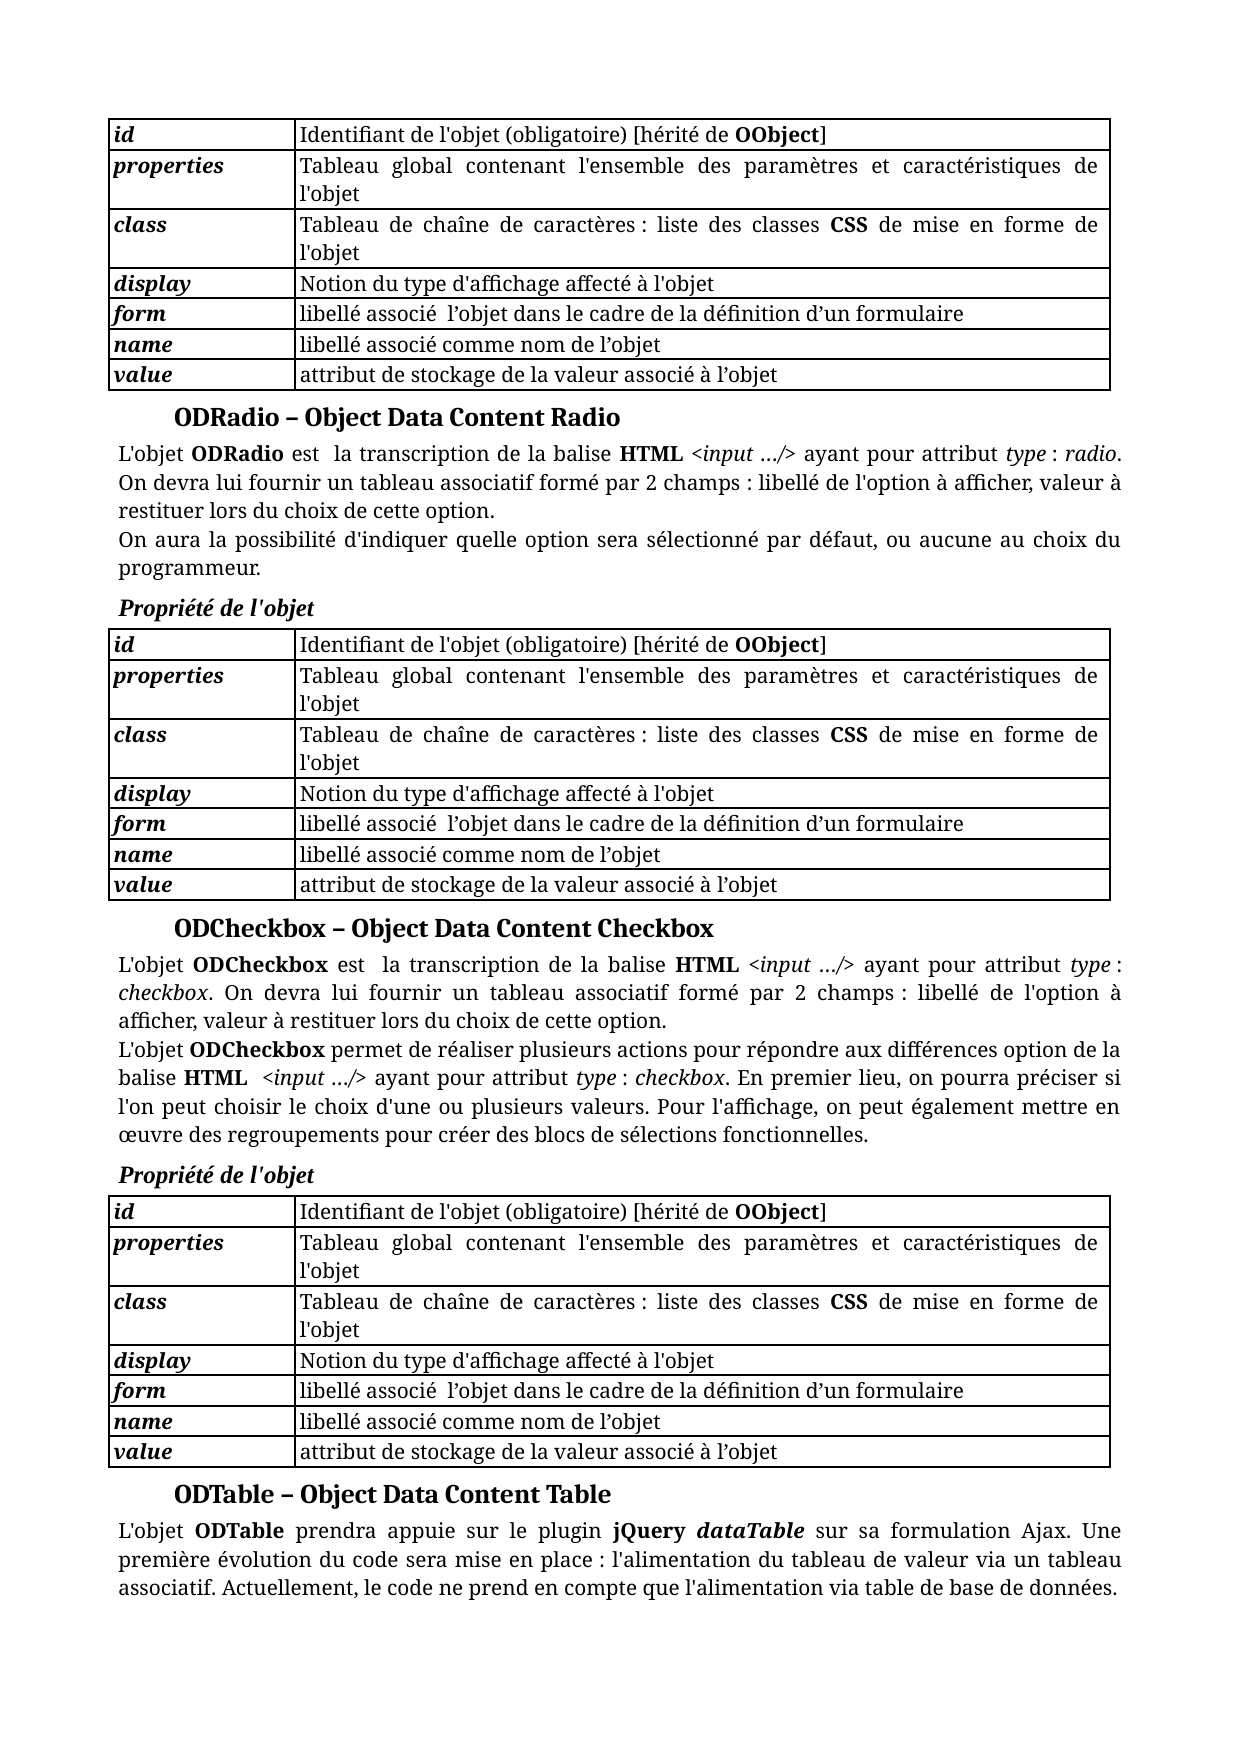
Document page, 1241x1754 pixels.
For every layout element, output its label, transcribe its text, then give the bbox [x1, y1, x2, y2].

table_cell class [110, 210, 294, 267]
table_cell form [110, 809, 294, 838]
table_cell Tableau de chaîne de caractères : liste des classes CSS de mise en forme de l'objet [296, 720, 1109, 777]
table_cell Notion du type d'affichage affecté à l'objet [296, 1346, 1109, 1374]
table_cell Notion du type d'affichage affecté à l'objet [296, 779, 1109, 807]
table_cell properties [110, 661, 294, 718]
table_cell class [110, 1287, 294, 1344]
table_cell class [110, 720, 294, 777]
table_cell attribut de stockage de la valeur associé à l’objet [296, 1437, 1109, 1466]
table_cell form [110, 1376, 294, 1405]
table_cell libellé associé comme nom de l’objet [296, 840, 1109, 868]
table_cell value [110, 1437, 294, 1466]
subtitle Propriété de l'objet [118, 593, 1122, 622]
table_header id [110, 1197, 294, 1226]
text L'objet ODCheckbox permet de réaliser plusieurs actions pour répondre aux différences option de la balise HTML <input …/> ayant pour attribut type : checkbox. En premier lieu, on pourra préciser si l'on peut choisir le choix d'une ou plusieurs valeurs. Pour l'affichage, on peut également mettre en œuvre des regroupements pour créer des blocs de sélections fonctionnelles. [118, 1035, 1122, 1149]
table_cell attribut de stockage de la valeur associé à l’objet [296, 360, 1109, 389]
text L'objet ODCheckbox est la transcription de la balise HTML <input …/> ayant pour attribut type : checkbox. On devra lui fournir un tableau associatif formé par 2 champs : libellé de l'option à afficher, valeur à restituer lors du choix de cette option. [118, 950, 1122, 1035]
table_cell value [110, 870, 294, 899]
subtitle ODTable – Object Data Content Table [174, 1479, 1122, 1511]
table_cell form [110, 299, 294, 328]
text On aura la possibilité d'indiquer quelle option sera sélectionné par défaut, ou aucune au choix du programmeur. [118, 525, 1122, 582]
table_cell name [110, 1407, 294, 1435]
subtitle Propriété de l'objet [118, 1161, 1122, 1189]
table_header id [110, 120, 294, 149]
table_header Identifiant de l'objet (obligatoire) [hérité de OObject] [296, 1197, 1109, 1226]
table_header id [110, 630, 294, 659]
text L'objet ODRadio est la transcription de la balise HTML <input …/> ayant pour attribut type : radio. On devra lui fournir un tableau associatif formé par 2 champs : libellé de l'option à afficher, valeur à restituer lors du choix de cette option. [118, 439, 1122, 525]
text L'objet ODTable prendra appuie sur le plugin jQuery dataTable sur sa formulation Ajax. Une première évolution du code sera mise en place : l'alimentation du tableau de valeur via un tableau associatif. Actuellement, le code ne prend en compte que l'alimentation via table de base de données. [118, 1517, 1122, 1602]
table_cell display [110, 269, 294, 297]
table_cell Tableau global contenant l'ensemble des paramètres et caractéristiques de l'objet [296, 661, 1109, 718]
table_cell display [110, 1346, 294, 1374]
table_cell Tableau de chaîne de caractères : liste des classes CSS de mise en forme de l'objet [296, 210, 1109, 267]
table_cell libellé associé l’objet dans le cadre de la définition d’un formulaire [296, 1376, 1109, 1405]
table_cell Tableau global contenant l'ensemble des paramètres et caractéristiques de l'objet [296, 151, 1109, 208]
table_cell name [110, 330, 294, 358]
table_cell attribut de stockage de la valeur associé à l’objet [296, 870, 1109, 899]
table_cell Tableau de chaîne de caractères : liste des classes CSS de mise en forme de l'objet [296, 1287, 1109, 1344]
table_cell libellé associé l’objet dans le cadre de la définition d’un formulaire [296, 809, 1109, 838]
table_cell libellé associé comme nom de l’objet [296, 330, 1109, 358]
table_header Identifiant de l'objet (obligatoire) [hérité de OObject] [296, 120, 1109, 149]
table_cell properties [110, 151, 294, 208]
table_cell value [110, 360, 294, 389]
table_cell Notion du type d'affichage affecté à l'objet [296, 269, 1109, 297]
subtitle ODRadio – Object Data Content Radio [174, 402, 1122, 434]
table_cell properties [110, 1228, 294, 1285]
table_header Identifiant de l'objet (obligatoire) [hérité de OObject] [296, 630, 1109, 659]
table_cell libellé associé l’objet dans le cadre de la définition d’un formulaire [296, 299, 1109, 328]
table_cell name [110, 840, 294, 868]
table_cell libellé associé comme nom de l’objet [296, 1407, 1109, 1435]
table_cell Tableau global contenant l'ensemble des paramètres et caractéristiques de l'objet [296, 1228, 1109, 1285]
table_cell display [110, 779, 294, 807]
subtitle ODCheckbox – Object Data Content Checkbox [174, 913, 1122, 944]
